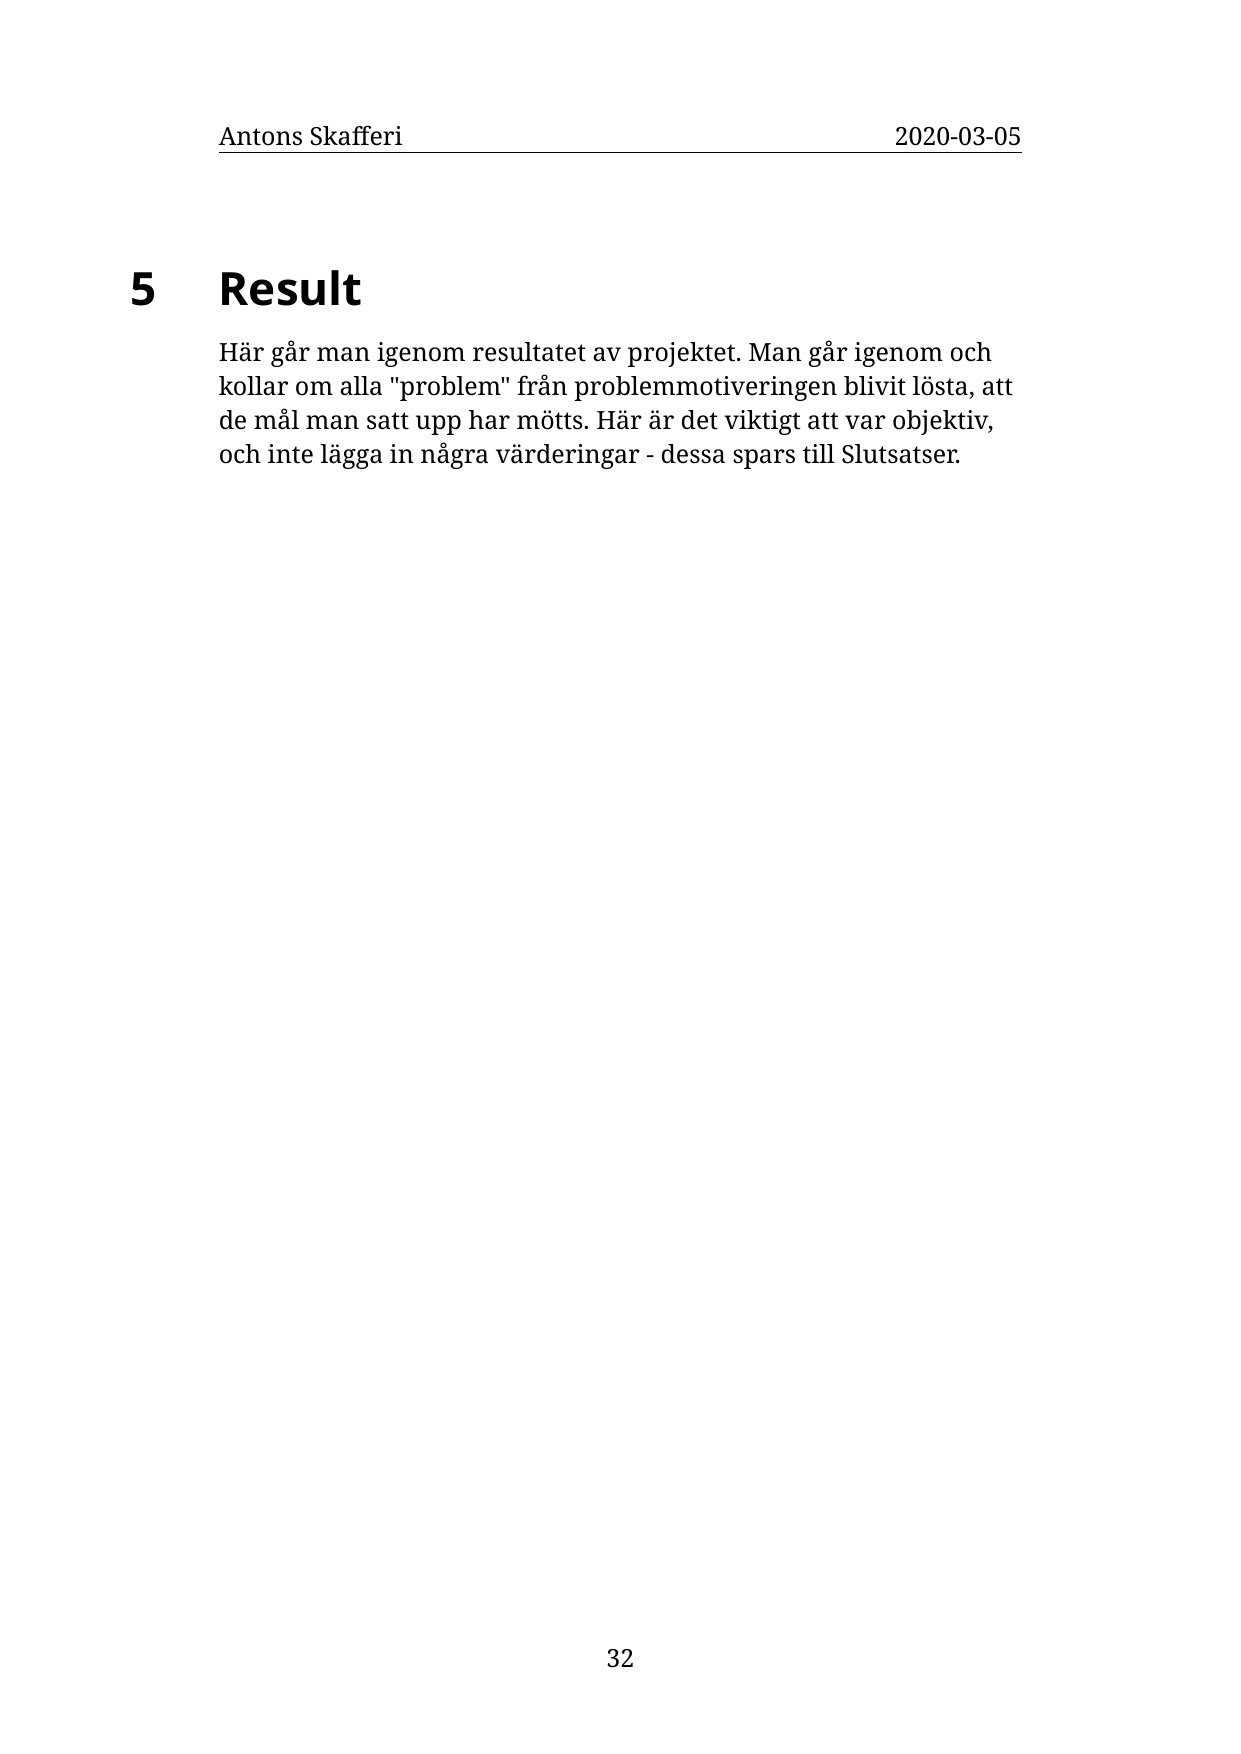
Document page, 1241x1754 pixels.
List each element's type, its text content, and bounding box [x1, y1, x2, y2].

subtitle Result [130, 257, 1022, 319]
text Här går man igenom resultatet av projektet. Man går igenom och kollar om alla "problem" från problemmotiveringen blivit lösta, att de mål man satt upp har mötts. Här är det viktigt att var objektiv, och inte lägga in några värderingar - dessa spars till Slutsatser. [218, 334, 1022, 471]
